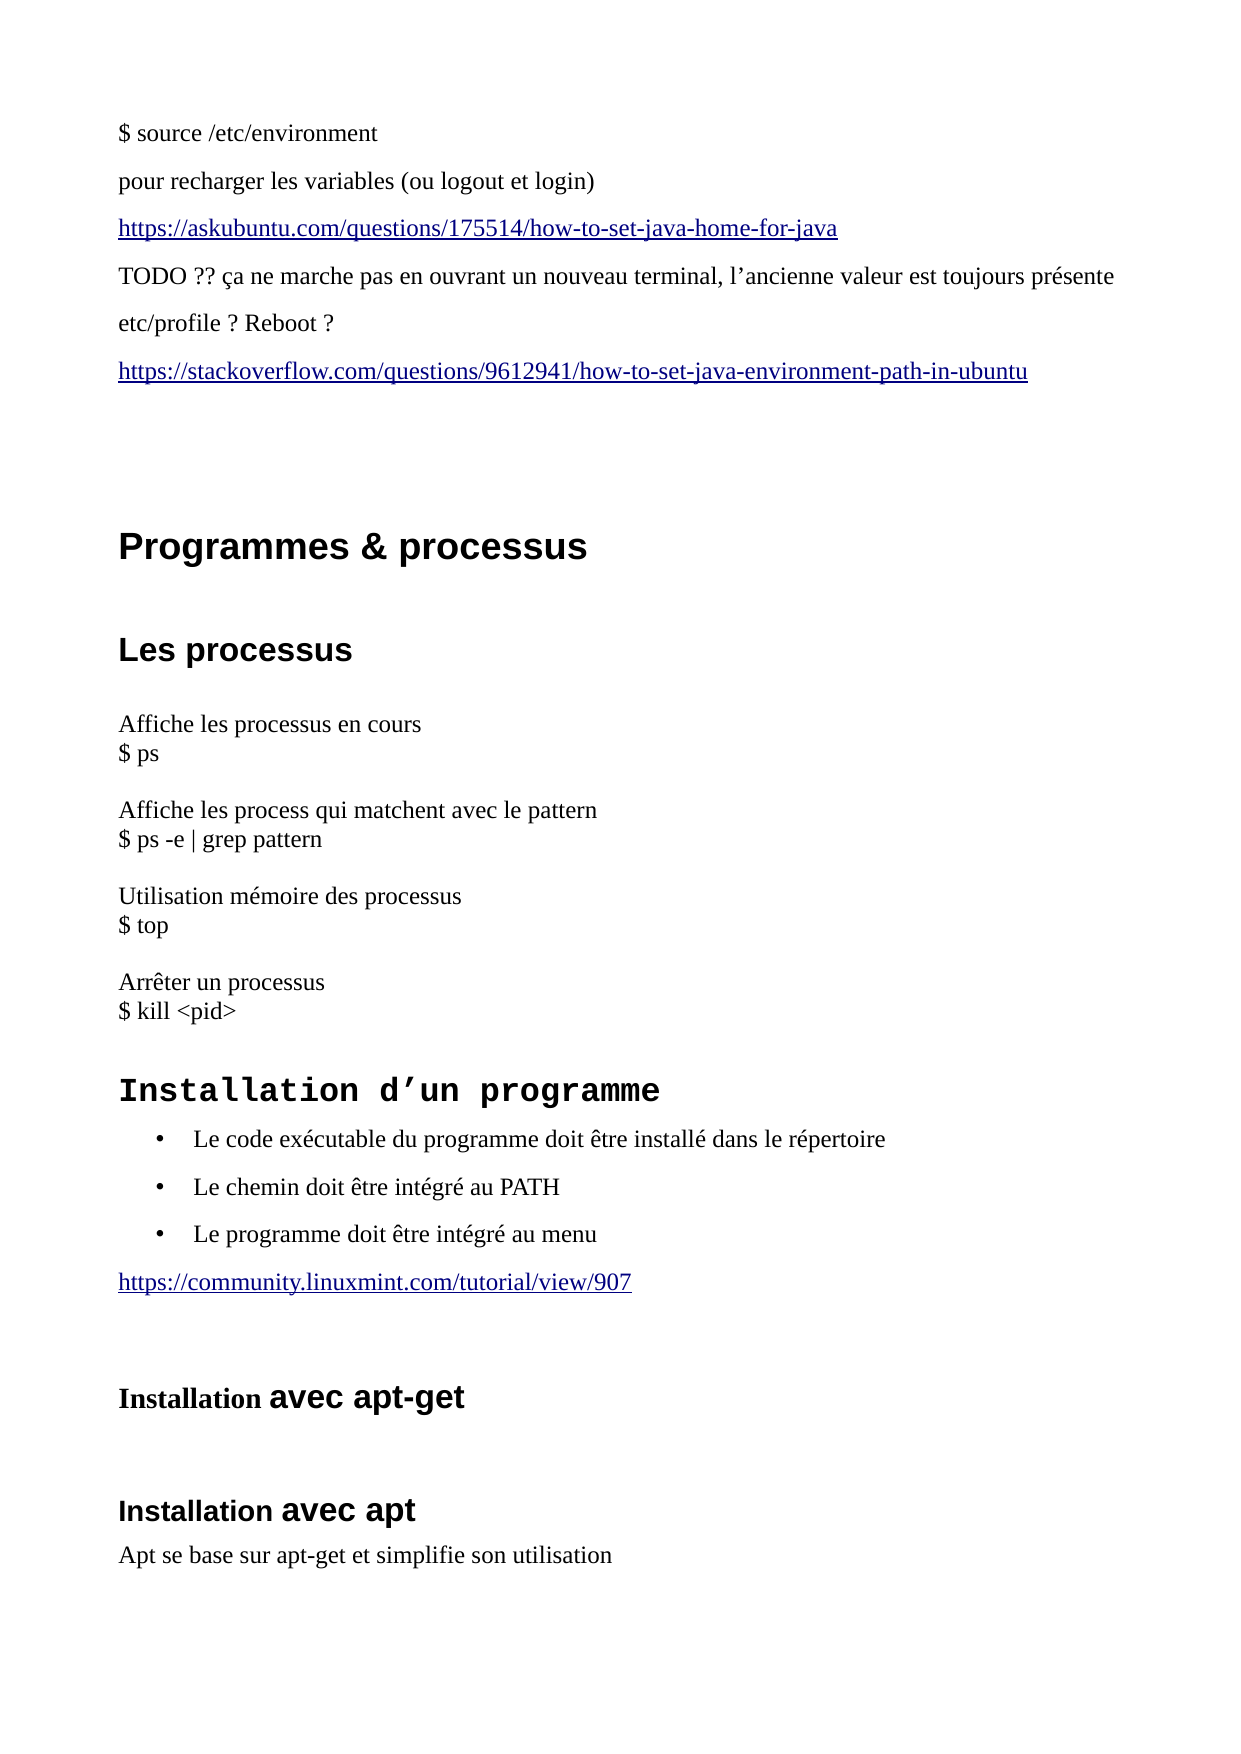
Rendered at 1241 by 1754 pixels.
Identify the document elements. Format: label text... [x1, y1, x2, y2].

text $ top [118, 910, 1122, 939]
subtitle Programmes & processus [118, 524, 1122, 568]
list Le code exécutable du programme doit être installé dans le répertoire [156, 1124, 1122, 1153]
subtitle Installation avec apt [118, 1489, 1122, 1528]
list Le programme doit être intégré au menu [156, 1219, 1122, 1248]
text $ ps -e | grep pattern [118, 824, 1122, 853]
text https://community.linuxmint.com/tutorial/view/907 [118, 1267, 1122, 1296]
text Affiche les processus en cours [118, 709, 1122, 738]
text $ source /etc/environment [118, 118, 1122, 147]
text Apt se base sur apt-get et simplifie son utilisation [118, 1541, 1122, 1569]
subtitle Installation d’un programme [118, 1074, 1122, 1112]
subtitle Installation avec apt-get [118, 1376, 1122, 1415]
text pour recharger les variables (ou logout et login) [118, 166, 1122, 194]
text https://askubuntu.com/questions/175514/how-to-set-java-home-for-java [118, 213, 1122, 242]
text Utilisation mémoire des processus [118, 881, 1122, 910]
text TODO ?? ça ne marche pas en ouvrant un nouveau terminal, l’ancienne valeur est toujours présente [118, 261, 1122, 290]
text $ ps [118, 738, 1122, 767]
subtitle Les processus [118, 630, 1122, 668]
text $ kill <pid> [118, 996, 1122, 1024]
text Arrêter un processus [118, 967, 1122, 996]
list Le chemin doit être intégré au PATH [156, 1172, 1122, 1201]
text Affiche les process qui matchent avec le pattern [118, 795, 1122, 824]
text https://stackoverflow.com/questions/9612941/how-to-set-java-environment-path-in-ubuntu [118, 356, 1122, 385]
text etc/profile ? Reboot ? [118, 308, 1122, 337]
